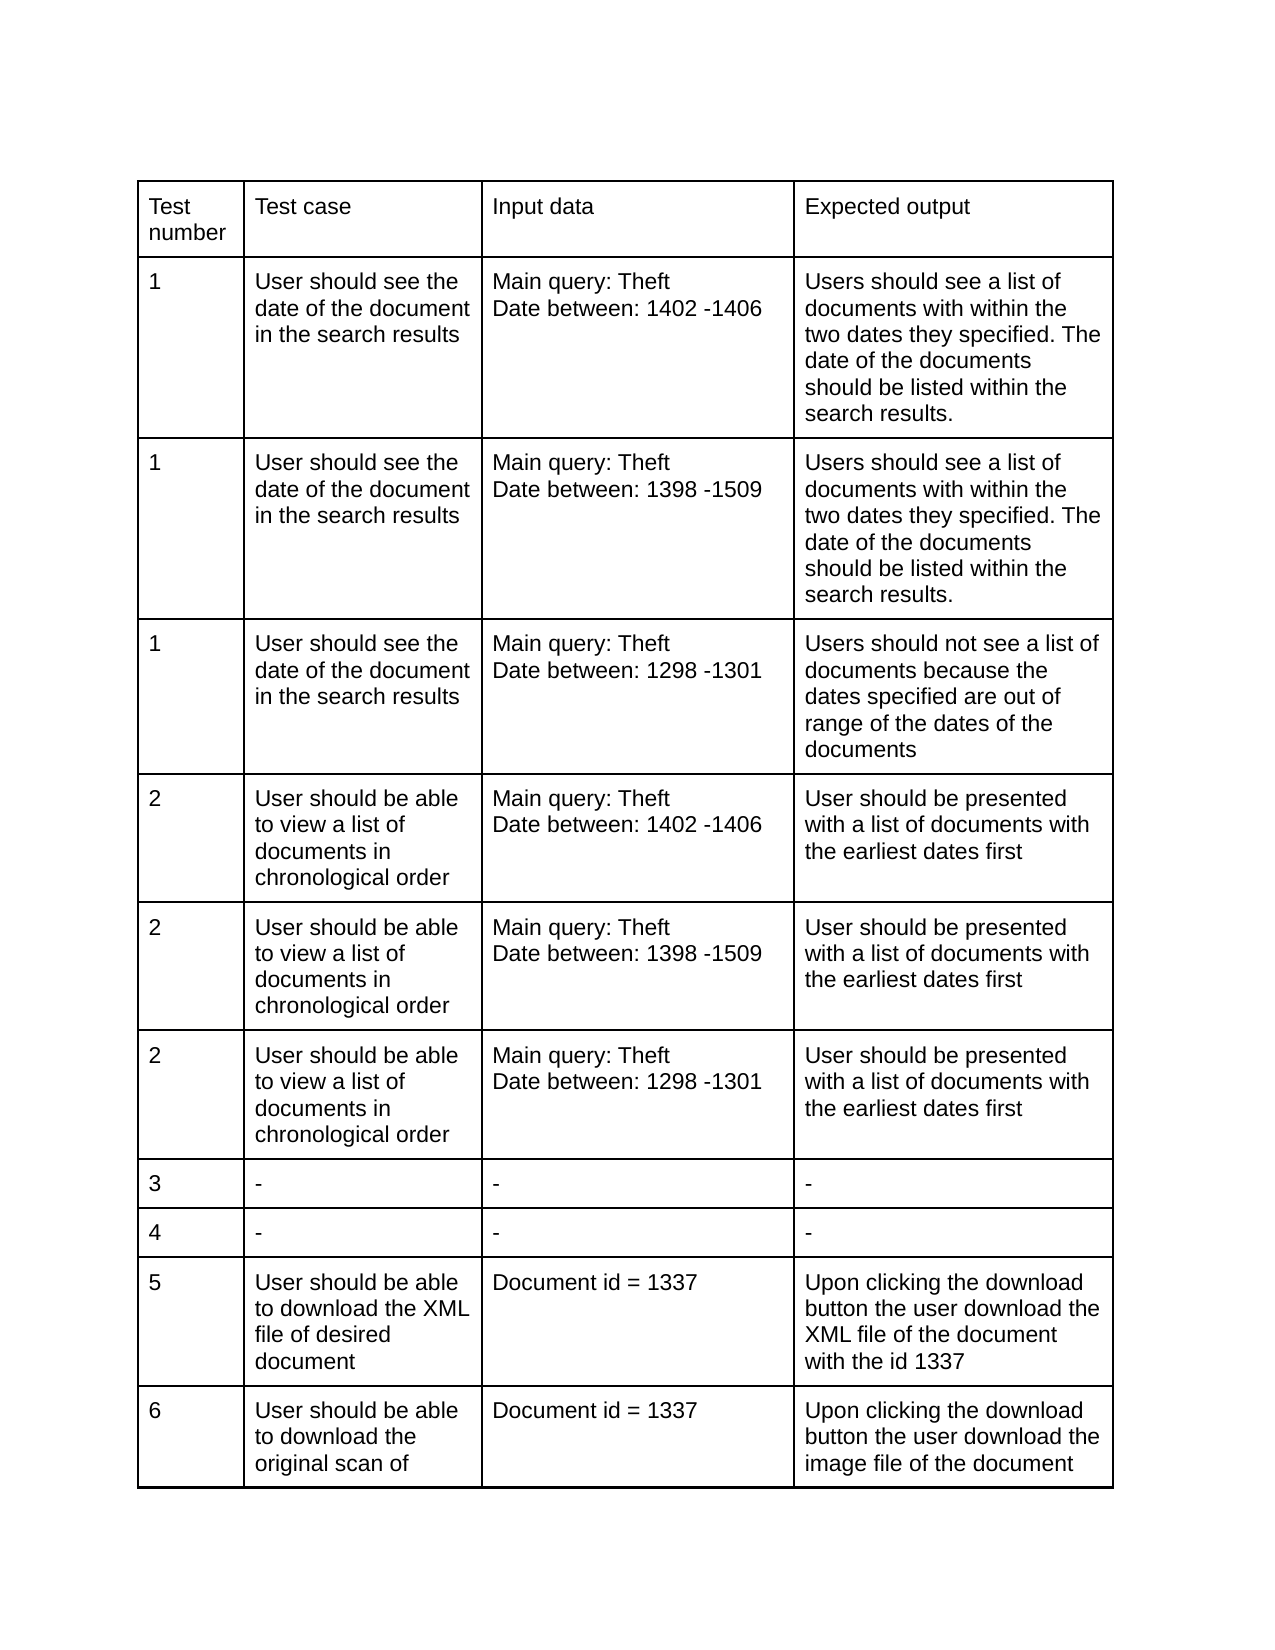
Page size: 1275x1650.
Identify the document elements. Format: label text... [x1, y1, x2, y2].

table_cell 1 [139, 439, 243, 618]
table_cell Main query: Theft Date between: 1398 -1509 [483, 903, 793, 1029]
table_cell User should be able to download the XML file of desired document [245, 1258, 481, 1384]
table_cell 2 [139, 775, 243, 901]
table_header Test number [139, 182, 243, 256]
table_cell User should be presented with a list of documents with the earliest dates first [795, 903, 1112, 1029]
table_cell 1 [139, 258, 243, 437]
table_cell Users should not see a list of documents because the dates specified are out of range of the dates of the documents [795, 620, 1112, 773]
table_cell Upon clicking the download button the user download the image file of the document [795, 1387, 1112, 1486]
table_cell Main query: Theft Date between: 1402 -1406 [483, 258, 793, 437]
table_cell Users should see a list of documents with within the two dates they specified. The date of the documents should be listed within the search results. [795, 258, 1112, 437]
table_cell User should be able to view a list of documents in chronological order [245, 775, 481, 901]
table_cell User should be able to view a list of documents in chronological order [245, 903, 481, 1029]
table_cell - [245, 1160, 481, 1207]
table_cell - [245, 1209, 481, 1256]
table_cell 4 [139, 1209, 243, 1256]
table_cell User should see the date of the document in the search results [245, 439, 481, 618]
table_cell User should be presented with a list of documents with the earliest dates first [795, 1031, 1112, 1158]
table_header Test case [245, 182, 481, 256]
table_header Expected output [795, 182, 1112, 256]
table_cell 3 [139, 1160, 243, 1207]
table_cell - [795, 1160, 1112, 1207]
table_cell User should see the date of the document in the search results [245, 620, 481, 773]
table_cell - [795, 1209, 1112, 1256]
table_cell Main query: Theft Date between: 1402 -1406 [483, 775, 793, 901]
table_cell - [483, 1209, 793, 1256]
table_cell User should be able to download the original scan of [245, 1387, 481, 1486]
table_cell Upon clicking the download button the user download the XML file of the document with the id 1337 [795, 1258, 1112, 1384]
table_cell Main query: Theft Date between: 1298 -1301 [483, 620, 793, 773]
table_cell Users should see a list of documents with within the two dates they specified. The date of the documents should be listed within the search results. [795, 439, 1112, 618]
table_cell Document id = 1337 [483, 1258, 793, 1384]
table_cell - [483, 1160, 793, 1207]
table_cell Document id = 1337 [483, 1387, 793, 1486]
table_cell User should be presented with a list of documents with the earliest dates first [795, 775, 1112, 901]
table_header Input data [483, 182, 793, 256]
table_cell Main query: Theft Date between: 1398 -1509 [483, 439, 793, 618]
table_cell 1 [139, 620, 243, 773]
table_cell 6 [139, 1387, 243, 1486]
table_cell 5 [139, 1258, 243, 1384]
table_cell User should be able to view a list of documents in chronological order [245, 1031, 481, 1158]
table_cell 2 [139, 1031, 243, 1158]
table_cell 2 [139, 903, 243, 1029]
table_cell User should see the date of the document in the search results [245, 258, 481, 437]
table_cell Main query: Theft Date between: 1298 -1301 [483, 1031, 793, 1158]
